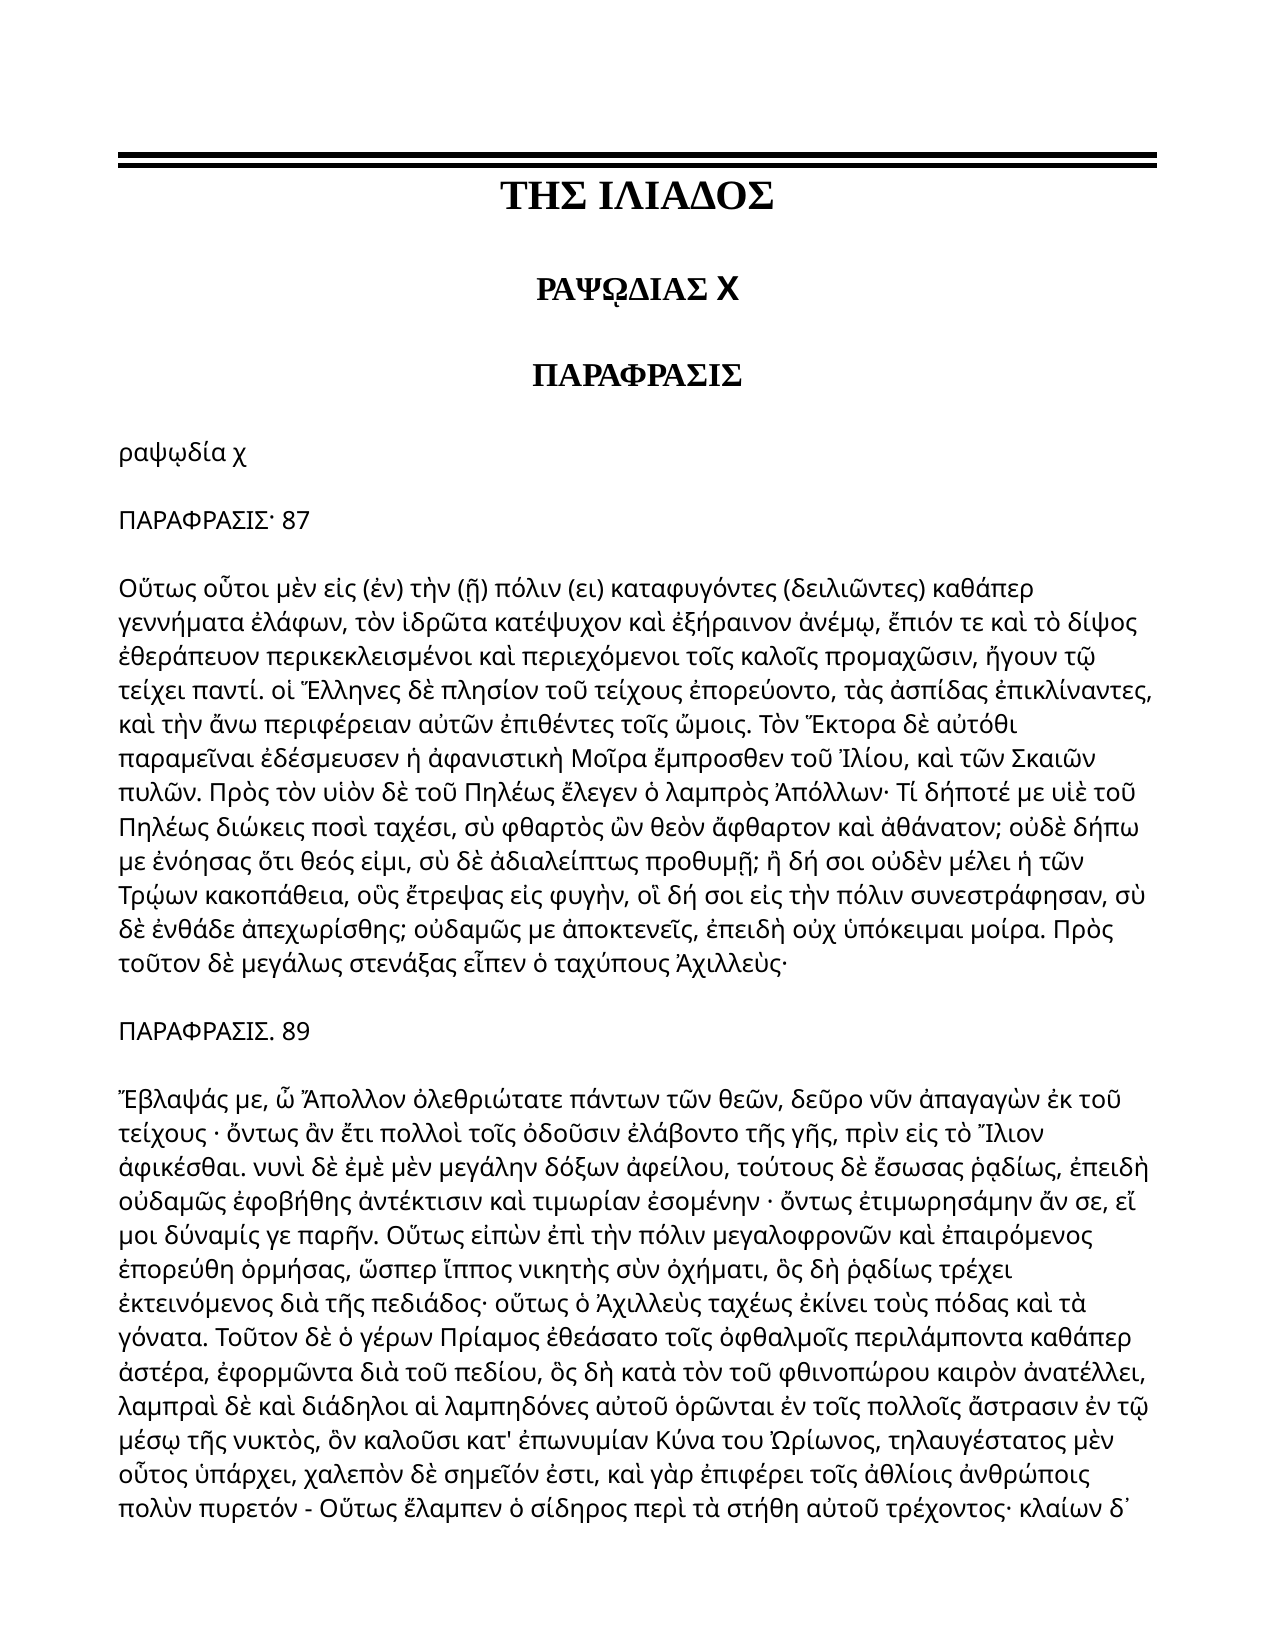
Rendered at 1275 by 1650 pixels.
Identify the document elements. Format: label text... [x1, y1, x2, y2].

table_header [118, 158, 1157, 163]
text ραψῳδία χ [118, 434, 1157, 468]
text ΠΑΡΑΦΡΑΣΙΣ. 89 [118, 1013, 1157, 1048]
text ΠΑΡΑΦΡΑΣΙΣ· 87 [118, 503, 1157, 537]
table_header ΤΗΣ ΙΛΙΑΔΟΣ ΡΑΨῼΔΙΑΣ Χ ΠΑΡΑΦΡΑΣΙΣ [118, 168, 1157, 400]
text Οὕτως οὗτοι μὲν εἰς (ἐν) τὴν (ῇ) πόλιν (ει) καταφυγόντες (δειλιῶντες) καθάπερ γεννήματα ἐλάφων, τὸν ἱδρῶτα κατέψυχον καὶ ἐξήραινον ἀνέμῳ, ἔπιόν τε καὶ τὸ δίψος ἐθεράπευον περικεκλεισμένοι καὶ περιεχόμενοι τοῖς καλοῖς προμαχῶσιν, ἤγουν τῷ τείχει παντί. οἱ Ἕλληνες δὲ πλησίον τοῦ τείχους ἐπορεύοντο, τὰς ἀσπίδας ἐπικλίναντες, καὶ τὴν ἄνω περιφέρειαν αὐτῶν ἐπιθέντες τοῖς ὤμοις. Τὸν Ἕκτορα δὲ αὐτόθι παραμεῖναι ἐδέσμευσεν ἡ ἀφανιστικὴ Μοῖρα ἔμπροσθεν τοῦ Ἰλίου, καὶ τῶν Σκαιῶν πυλῶν. Πρὸς τὸν υἱὸν δὲ τοῦ Πηλέως ἔλεγεν ὁ λαμπρὸς Ἀπόλλων· Τί δήποτέ με υἱὲ τοῦ Πηλέως διώκεις ποσὶ ταχέσι, σὺ φθαρτὸς ὢν θεὸν ἄφθαρτον καὶ ἀθάνατον; οὐδὲ δήπω με ἐνόησας ὅτι θεός εἰμι, σὺ δὲ ἀδιαλείπτως προθυμῇ; ἢ δή σοι οὐδὲν μέλει ἡ τῶν Τρῴων κακοπάθεια, οὓς ἔτρεψας εἰς φυγὴν, οἳ δή σοι εἰς τὴν πόλιν συνεστράφησαν, σὺ δὲ ἐνθάδε ἀπεχωρίσθης; οὐδαμῶς με ἀποκτενεῖς, ἐπειδὴ οὐχ ὑπόκειμαι μοίρα. Πρὸς τοῦτον δὲ μεγάλως στενάξας εἶπεν ὁ ταχύπους Ἀχιλλεὺς· [118, 571, 1157, 979]
text Ἔβλαψάς με, ὦ Ἄπολλον ὀλεθριώτατε πάντων τῶν θεῶν, δεῦρο νῦν ἀπαγαγὼν ἐκ τοῦ τείχους · ὄντως ἂν ἔτι πολλοὶ τοῖς ὀδοῦσιν ἐλάβοντο τῆς γῆς, πρὶν εἰς τὸ Ἴλιον ἀφικέσθαι. νυνὶ δὲ ἐμὲ μὲν μεγάλην δόξων ἀφείλου, τούτους δὲ ἔσωσας ῥᾳδίως, ἐπειδὴ οὐδαμῶς ἐφοβήθης ἀντέκτισιν καὶ τιμωρίαν ἐσομένην · ὄντως ἐτιμωρησάμην ἄν σε, εἴ μοι δύναμίς γε παρῆν. Οὕτως εἰπὼν ἐπὶ τὴν πόλιν μεγαλοφρονῶν καὶ ἐπαιρόμενος ἐπορεύθη ὁρμήσας, ὥσπερ ἵππος νικητὴς σὺν ὀχήματι, ὃς δὴ ῥᾳδίως τρέχει ἐκτεινόμενος διὰ τῆς πεδιάδος· οὕτως ὁ Ἀχιλλεὺς ταχέως ἐκίνει τοὺς πόδας καὶ τὰ γόνατα. Τοῦτον δὲ ὁ γέρων Πρίαμος ἐθεάσατο τοῖς ὀφθαλμοῖς περιλάμποντα καθάπερ ἀστέρα, ἐφορμῶντα διὰ τοῦ πεδίου, ὃς δὴ κατὰ τὸν τοῦ φθινοπώρου καιρὸν ἀνατέλλει, λαμπραὶ δὲ καὶ διάδηλοι αἱ λαμπηδόνες αὐτοῦ ὁρῶνται ἐν τοῖς πολλοῖς ἄστρασιν ἐν τῷ μέσῳ τῆς νυκτὸς, ὃν καλοῦσι κατ' ἐπωνυμίαν Κύνα του Ὠρίωνος, τηλαυγέστατος μὲν οὗτος ὑπάρχει, χαλεπὸν δὲ σημεῖόν ἐστι, καὶ γὰρ ἐπιφέρει τοῖς ἀθλίοις ἀνθρώποις πολὺν πυρετόν - Οὕτως ἔλαμπεν ὁ σίδηρος περὶ τὰ στήθη αὐτοῦ τρέχοντος· κλαίων δ᾽ [118, 1082, 1157, 1524]
